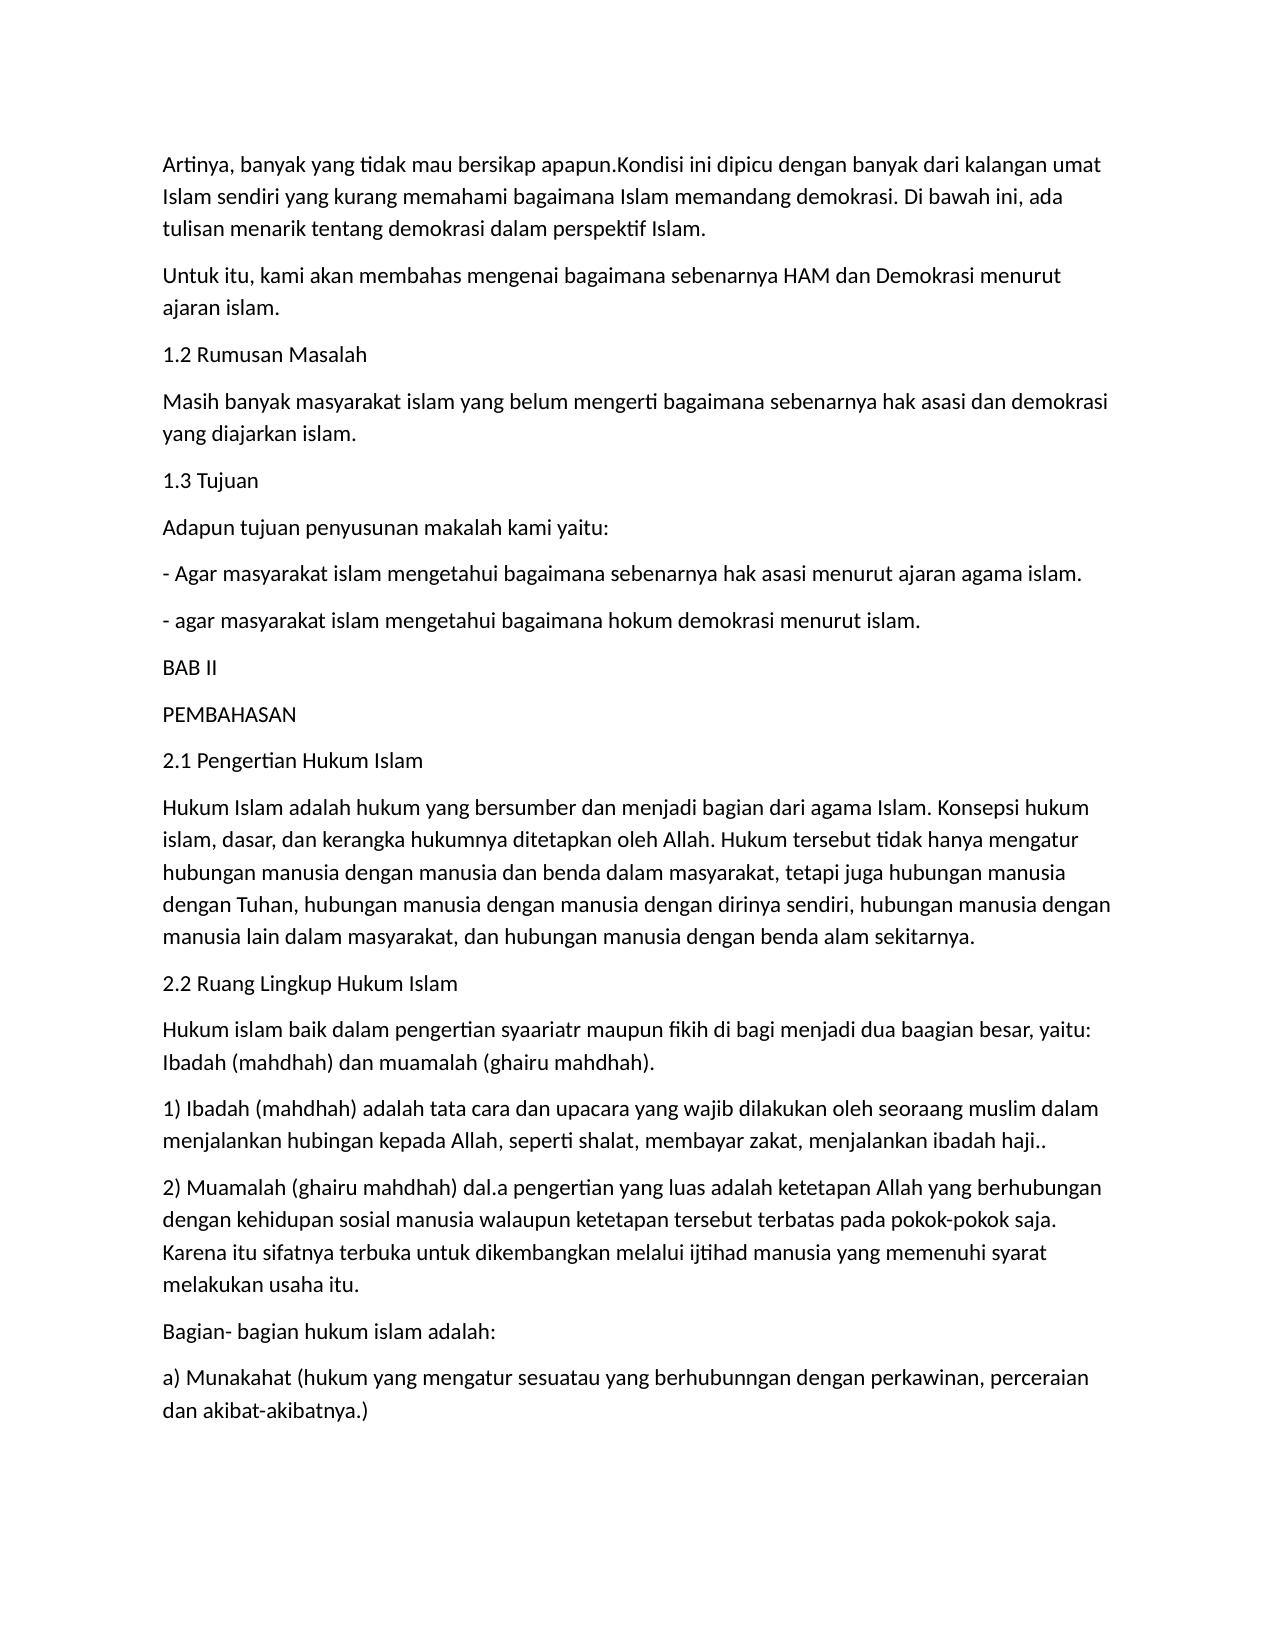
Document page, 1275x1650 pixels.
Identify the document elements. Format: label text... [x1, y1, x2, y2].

text Bagian- bagian hukum islam adalah: [162, 1317, 1125, 1345]
text 1) Ibadah (mahdhah) adalah tata cara dan upacara yang wajib dilakukan oleh seoraang muslim dalam menjalankan hubingan kepada Allah, seperti shalat, membayar zakat, menjalankan ibadah haji.. [162, 1094, 1125, 1155]
text Hukum islam baik dalam pengertian syaariatr maupun fikih di bagi menjadi dua baagian besar, yaitu: Ibadah (mahdhah) dan muamalah (ghairu mahdhah). [162, 1016, 1125, 1076]
text Artinya, banyak yang tidak mau bersikap apapun.Kondisi ini dipicu dengan banyak dari kalangan umat Islam sendiri yang kurang memahami bagaimana Islam memandang demokrasi. Di bawah ini, ada tulisan menarik tentang demokrasi dalam perspektif Islam. [162, 150, 1125, 242]
text 1.2 Rumusan Masalah [162, 340, 1125, 368]
text Hukum Islam adalah hukum yang bersumber dan menjadi bagian dari agama Islam. Konsepsi hukum islam, dasar, dan kerangka hukumnya ditetapkan oleh Allah. Hukum tersebut tidak hanya mengatur hubungan manusia dengan manusia dan benda dalam masyarakat, tetapi juga hubungan manusia dengan Tuhan, hubungan manusia dengan manusia dengan dirinya sendiri, hubungan manusia dengan manusia lain dalam masyarakat, dan hubungan manusia dengan benda alam sekitarnya. [162, 793, 1125, 950]
text BAB II [162, 653, 1125, 681]
text PEMBAHASAN [162, 700, 1125, 728]
text Untuk itu, kami akan membahas mengenai bagaimana sebenarnya HAM dan Demokrasi menurut ajaran islam. [162, 261, 1125, 321]
text 2.1 Pengertian Hukum Islam [162, 746, 1125, 774]
text 2) Muamalah (ghairu mahdhah) dal.a pengertian yang luas adalah ketetapan Allah yang berhubungan dengan kehidupan sosial manusia walaupun ketetapan tersebut terbatas pada pokok-pokok saja. Karena itu sifatnya terbuka untuk dikembangkan melalui ijtihad manusia yang memenuhi syarat melakukan usaha itu. [162, 1173, 1125, 1298]
text 1.3 Tujuan [162, 466, 1125, 494]
text - Agar masyarakat islam mengetahui bagaimana sebenarnya hak asasi menurut ajaran agama islam. [162, 559, 1125, 587]
text a) Munakahat (hukum yang mengatur sesuatau yang berhubunngan dengan perkawinan, perceraian dan akibat-akibatnya.) [162, 1363, 1125, 1424]
text 2.2 Ruang Lingkup Hukum Islam [162, 969, 1125, 997]
text - agar masyarakat islam mengetahui bagaimana hokum demokrasi menurut islam. [162, 606, 1125, 634]
text Masih banyak masyarakat islam yang belum mengerti bagaimana sebenarnya hak asasi dan demokrasi yang diajarkan islam. [162, 387, 1125, 447]
text Adapun tujuan penyusunan makalah kami yaitu: [162, 513, 1125, 541]
